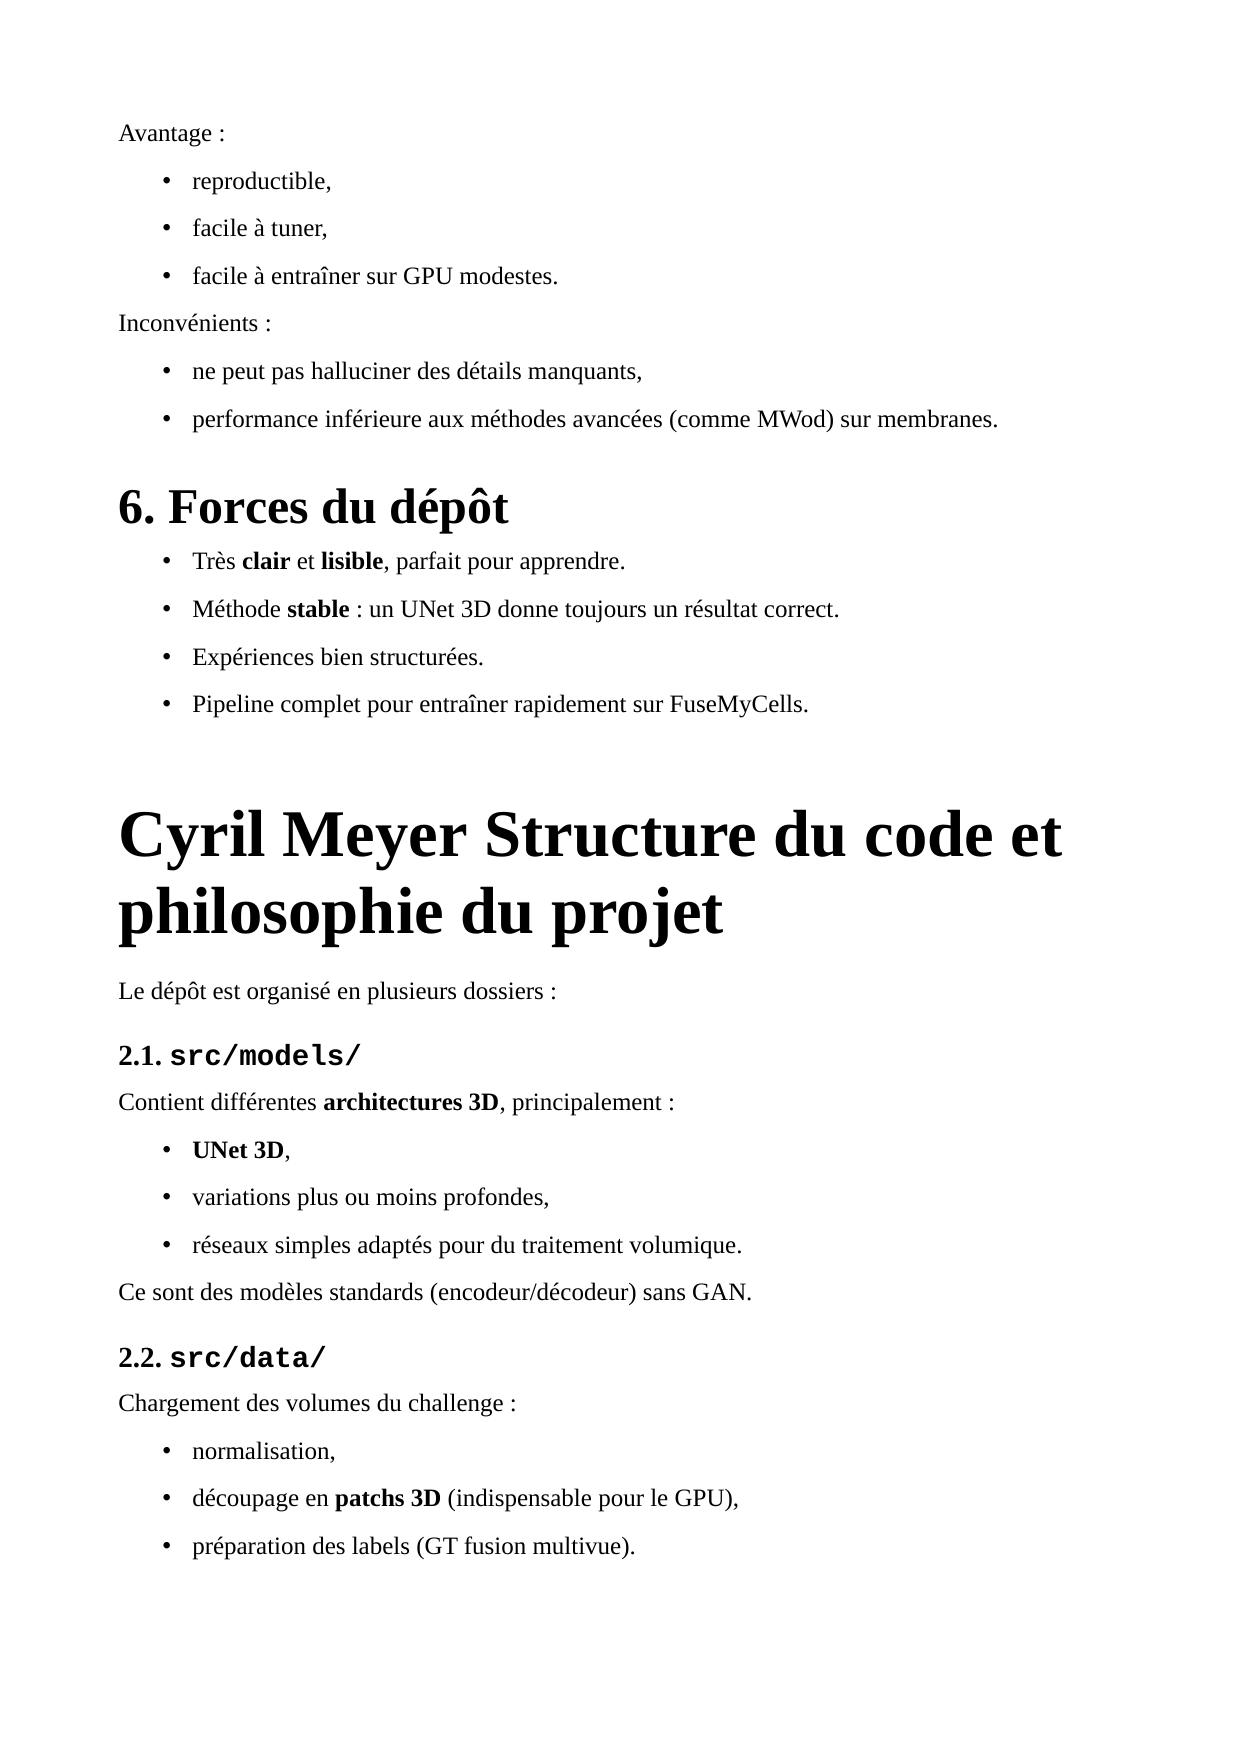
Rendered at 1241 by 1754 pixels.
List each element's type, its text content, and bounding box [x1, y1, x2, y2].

list variations plus ou moins profondes, [162, 1182, 1122, 1211]
subtitle 6. Forces du dépôt [118, 476, 1122, 534]
list découpage en patchs 3D (indispensable pour le GPU), [162, 1483, 1122, 1512]
text Ce sont des modèles standards (encodeur/décodeur) sans GAN. [118, 1277, 1122, 1306]
text Avantage : [118, 118, 1122, 147]
list performance inférieure aux méthodes avancées (comme MWod) sur membranes. [162, 404, 1122, 432]
text Cyril Meyer Structure du code et philosophie du projet [118, 794, 1122, 948]
subtitle 2.2. src/data/ [118, 1340, 1122, 1376]
list reproductible, [162, 166, 1122, 194]
text Inconvénients : [118, 308, 1122, 337]
text Le dépôt est organisé en plusieurs dossiers : [118, 976, 1122, 1005]
text Contient différentes architectures 3D, principalement : [118, 1087, 1122, 1116]
text Chargement des volumes du challenge : [118, 1388, 1122, 1417]
list normalisation, [162, 1436, 1122, 1464]
list Pipeline complet pour entraîner rapidement sur FuseMyCells. [162, 689, 1122, 718]
list facile à entraîner sur GPU modestes. [162, 261, 1122, 290]
list Expériences bien structurées. [162, 642, 1122, 670]
list Méthode stable : un UNet 3D donne toujours un résultat correct. [162, 594, 1122, 623]
list UNet 3D, [162, 1135, 1122, 1163]
list Très clair et lisible, parfait pour apprendre. [162, 546, 1122, 575]
subtitle 2.1. src/models/ [118, 1038, 1122, 1074]
list ne peut pas halluciner des détails manquants, [162, 356, 1122, 385]
list réseaux simples adaptés pour du traitement volumique. [162, 1230, 1122, 1259]
list préparation des labels (GT fusion multivue). [162, 1531, 1122, 1560]
list facile à tuner, [162, 213, 1122, 242]
